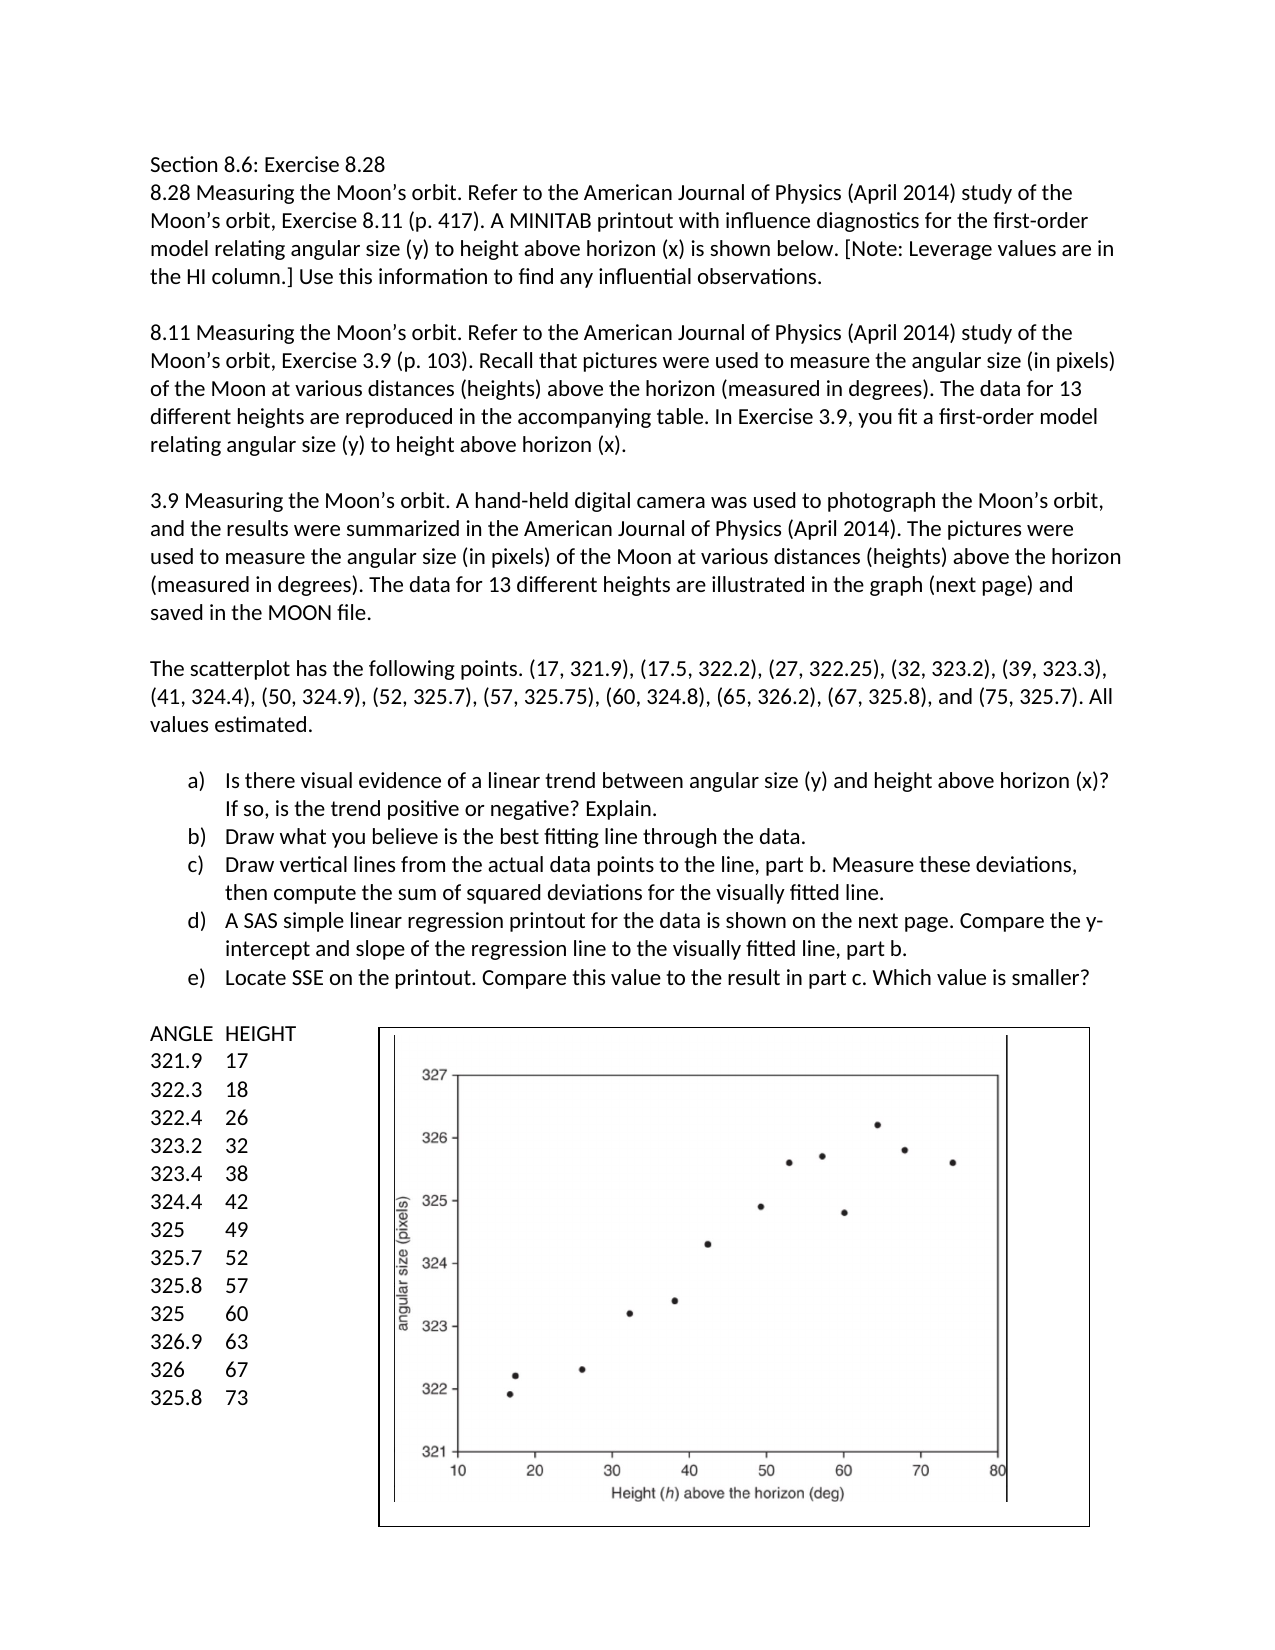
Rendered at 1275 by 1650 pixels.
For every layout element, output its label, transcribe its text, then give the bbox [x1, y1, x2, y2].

text [1090, 1159, 1125, 1187]
list Draw what you believe is the best fitting line through the data. [187, 822, 1125, 851]
text [1090, 1187, 1125, 1215]
text [1090, 1075, 1125, 1103]
text 326.9 63 [150, 1327, 378, 1355]
text 326 67 [150, 1355, 378, 1383]
text 3.9 Measuring the Moon’s orbit. A hand-held digital camera was used to photograph the Moon’s orbit, and the results were summarized in the American Journal of Physics (April 2014). The pictures were used to measure the angular size (in pixels) of the Moon at various distances (heights) above the horizon (measured in degrees). The data for 13 different heights are illustrated in the graph (next page) and saved in the MOON file. [150, 486, 1125, 626]
text 325.8 57 [150, 1271, 378, 1299]
text 324.4 42 [150, 1187, 378, 1215]
text 323.2 32 [150, 1131, 378, 1159]
text [1090, 1047, 1125, 1075]
text [1090, 1103, 1125, 1131]
text Section 8.6: Exercise 8.28 [150, 150, 1125, 178]
text ANGLE HEIGHT [150, 1019, 1125, 1047]
text [1090, 1299, 1125, 1327]
text [1090, 1327, 1125, 1355]
text [1090, 1131, 1125, 1159]
text 325.7 52 [150, 1243, 378, 1271]
text 325.8 73 [150, 1383, 378, 1411]
text 8.11 Measuring the Moon’s orbit. Refer to the American Journal of Physics (April 2014) study of the Moon’s orbit, Exercise 3.9 (p. 103). Recall that pictures were used to measure the angular size (in pixels) of the Moon at various distances (heights) above the horizon (measured in degrees). The data for 13 different heights are reproduced in the accompanying table. In Exercise 3.9, you fit a first-order model relating angular size (y) to height above horizon (x). [150, 318, 1125, 458]
text [1090, 1383, 1125, 1411]
text 325 60 [150, 1299, 378, 1327]
text 322.3 18 [150, 1075, 378, 1103]
list A SAS simple linear regression printout for the data is shown on the next page. Compare the y-intercept and slope of the regression line to the visually fitted line, part b. [187, 907, 1125, 963]
text The scatterplot has the following points. (17, 321.9), (17.5, 322.2), (27, 322.25), (32, 323.2), (39, 323.3), (41, 324.4), (50, 324.9), (52, 325.7), (57, 325.75), (60, 324.8), (65, 326.2), (67, 325.8), and (75, 325.7). All values estimated. [150, 654, 1125, 738]
list Draw vertical lines from the actual data points to the line, part b. Measure these deviations, then compute the sum of squared deviations for the visually fitted line. [187, 851, 1125, 907]
text 321.9 17 [150, 1047, 378, 1075]
list Is there visual evidence of a linear trend between angular size (y) and height above horizon (x)? If so, is the trend positive or negative? Explain. [187, 766, 1125, 822]
text [1090, 1355, 1125, 1383]
text [1090, 1243, 1125, 1271]
list Locate SSE on the printout. Compare this value to the result in part c. Which value is smaller? [187, 963, 1125, 991]
text 8.28 Measuring the Moon’s orbit. Refer to the American Journal of Physics (April 2014) study of the Moon’s orbit, Exercise 8.11 (p. 417). A MINITAB printout with influence diagnostics for the first-order model relating angular size (y) to height above horizon (x) is shown below. [Note: Leverage values are in the HI column.] Use this information to find any influential observations. [150, 178, 1125, 290]
text 325 49 [150, 1215, 378, 1243]
text [1090, 1215, 1125, 1243]
text [1090, 1271, 1125, 1299]
text 323.4 38 [150, 1159, 378, 1187]
text 322.4 26 [150, 1103, 378, 1131]
picture [394, 1035, 1008, 1502]
